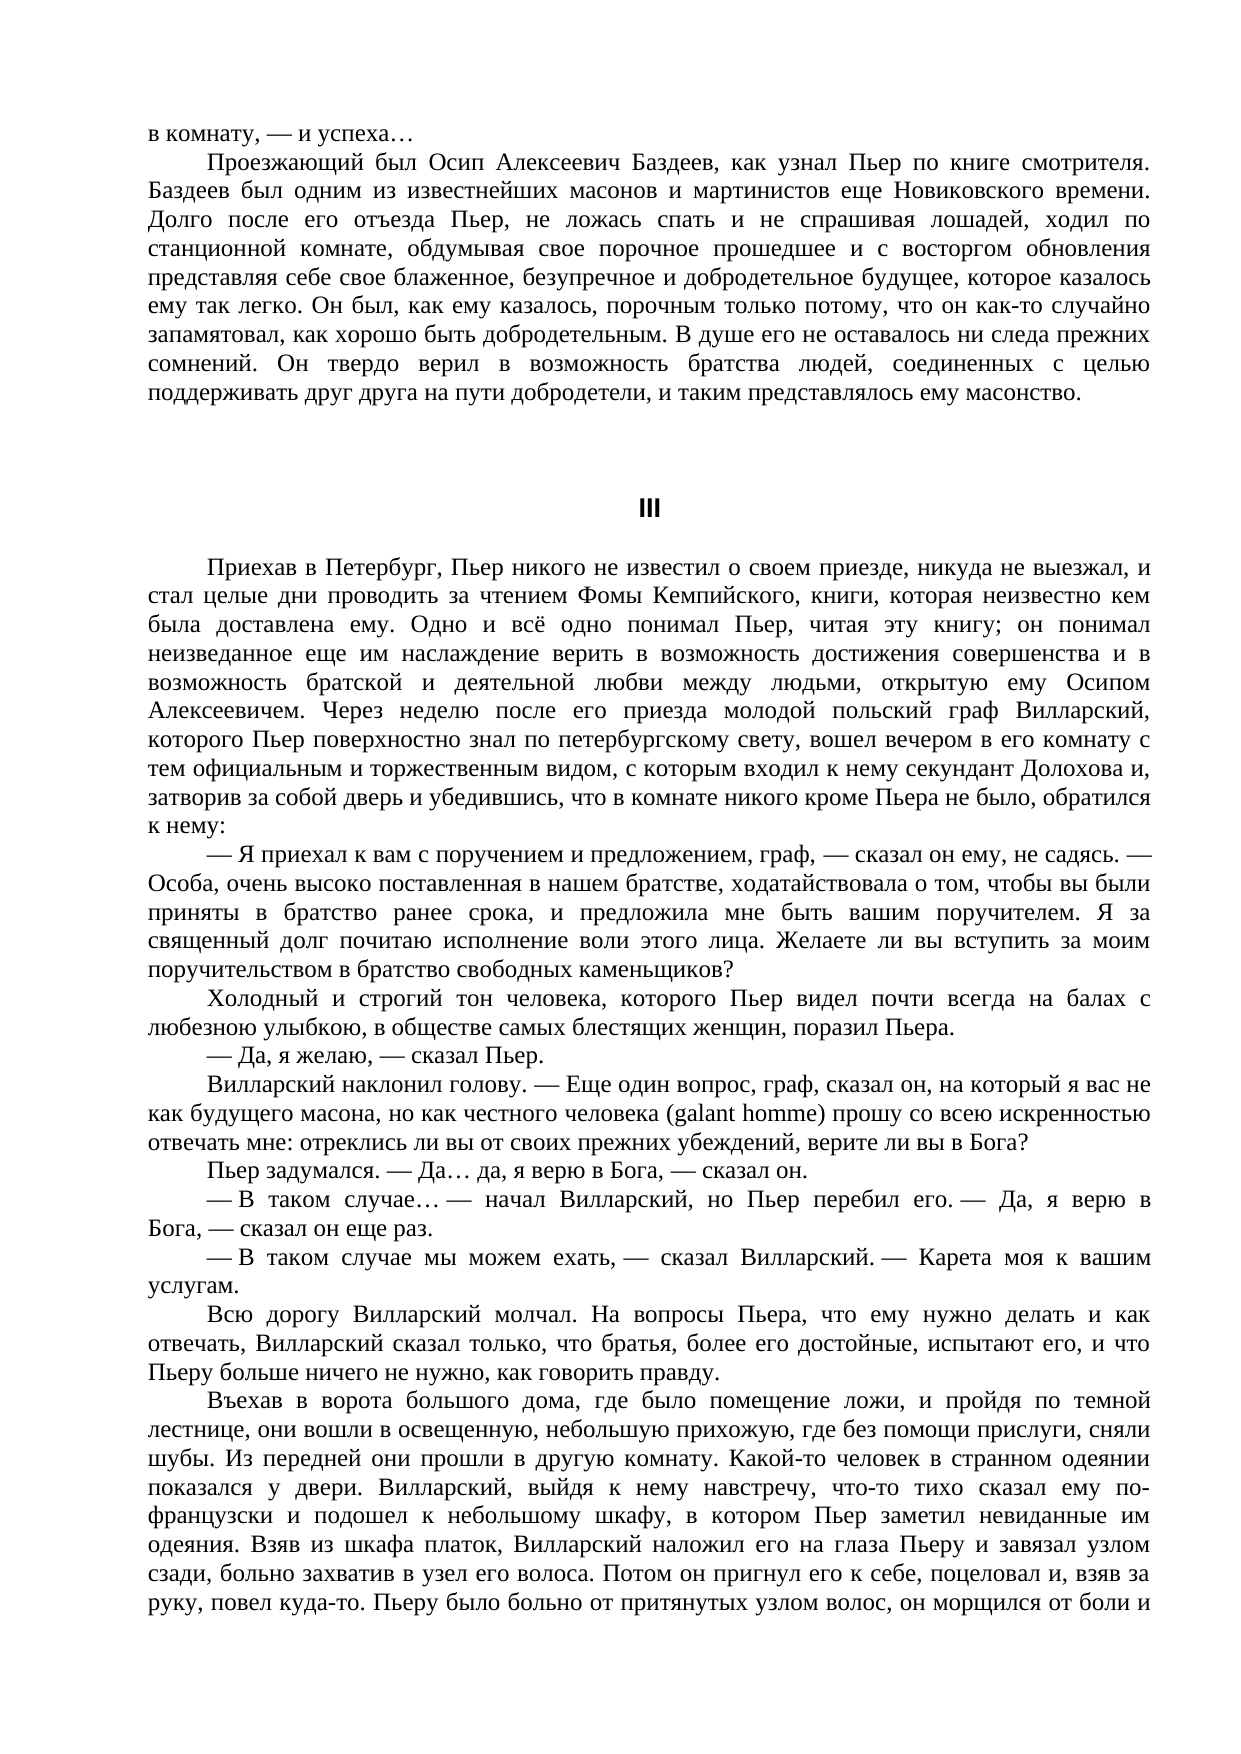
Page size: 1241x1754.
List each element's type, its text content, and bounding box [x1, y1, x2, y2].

text Проезжающий был Осип Алексеевич Баздеев, как узнал Пьер по книге смотрителя. Баздеев был одним из известнейших масонов и мартинистов еще Новиковского времени. Долго после его отъезда Пьер, не ложась спать и не спрашивая лошадей, ходил по станционной комнате, обдумывая свое порочное прошедшее и с восторгом обновления представляя себе свое блаженное, безупречное и добродетельное будущее, которое казалось ему так легко. Он был, как ему казалось, порочным только потому, что он как-то случайно запамятовал, как хорошо быть добродетельным. В душе его не оставалось ни следа прежних сомнений. Он твердо верил в возможность братства людей, соединенных с целью поддерживать друг друга на пути добродетели, и таким представлялось ему масонство. [148, 147, 1152, 406]
text Вилларский наклонил голову. — Еще один вопрос, граф, сказал он, на который я вас не как будущего масона, но как честного человека (galant homme) прошу со всею искренностью отвечать мне: отреклись ли вы от своих прежних убеждений, верите ли вы в Бога? [148, 1069, 1152, 1156]
text — Я приехал к вам с поручением и предложением, граф, — сказал он ему, не садясь. — Особа, очень высоко поставленная в нашем братстве, ходатайствовала о том, чтобы вы были приняты в братство ранее срока, и предложила мне быть вашим поручителем. Я за священный долг почитаю исполнение воли этого лица. Желаете ли вы вступить за моим поручительством в братство свободных каменьщиков? [148, 839, 1152, 983]
text Въехав в ворота большого дома, где было помещение ложи, и пройдя по темной лестнице, они вошли в освещенную, небольшую прихожую, где без помощи прислуги, сняли шубы. Из передней они прошли в другую комнату. Какой-то человек в странном одеянии показался у двери. Вилларский, выйдя к нему навстречу, что-то тихо сказал ему по-французски и подошел к небольшому шкафу, в котором Пьер заметил невиданные им одеяния. Взяв из шкафа платок, Вилларский наложил его на глаза Пьеру и завязал узлом сзади, больно захватив в узел его волоса. Потом он пригнул его к себе, поцеловал и, взяв за руку, повел куда-то. Пьеру было больно от притянутых узлом волос, он морщился от боли и [148, 1386, 1152, 1616]
text — В таком случае мы можем ехать, — сказал Вилларский. — Карета моя к вашим услугам. [148, 1242, 1152, 1299]
text Холодный и строгий тон человека, которого Пьер видел почти всегда на балах с любезною улыбкою, в обществе самых блестящих женщин, поразил Пьера. [148, 983, 1152, 1041]
subtitle III [148, 492, 1152, 523]
text — В таком случае… — начал Вилларский, но Пьер перебил его. — Да, я верю в Бога, — сказал он еще раз. [148, 1184, 1152, 1242]
text в комнату, — и успеха… [148, 118, 1152, 147]
text — Да, я желаю, — сказал Пьер. [148, 1041, 1152, 1069]
text Всю дорогу Вилларский молчал. На вопросы Пьера, что ему нужно делать и как отвечать, Вилларский сказал только, что братья, более его достойные, испытают его, и что Пьеру больше ничего не нужно, как говорить правду. [148, 1299, 1152, 1386]
text Пьер задумался. — Да… да, я верю в Бога, — сказал он. [148, 1156, 1152, 1184]
text Приехав в Петербург, Пьер никого не известил о своем приезде, никуда не выезжал, и стал целые дни проводить за чтением Фомы Кемпийского, книги, которая неизвестно кем была доставлена ему. Одно и всё одно понимал Пьер, читая эту книгу; он понимал неизведанное еще им наслаждение верить в возможность достижения совершенства и в возможность братской и деятельной любви между людьми, открытую ему Осипом Алексеевичем. Через неделю после его приезда молодой польский граф Вилларский, которого Пьер поверхностно знал по петербургскому свету, вошел вечером в его комнату с тем официальным и торжественным видом, с которым входил к нему секундант Долохова и, затворив за собой дверь и убедившись, что в комнате никого кроме Пьера не было, обратился к нему: [148, 552, 1152, 839]
